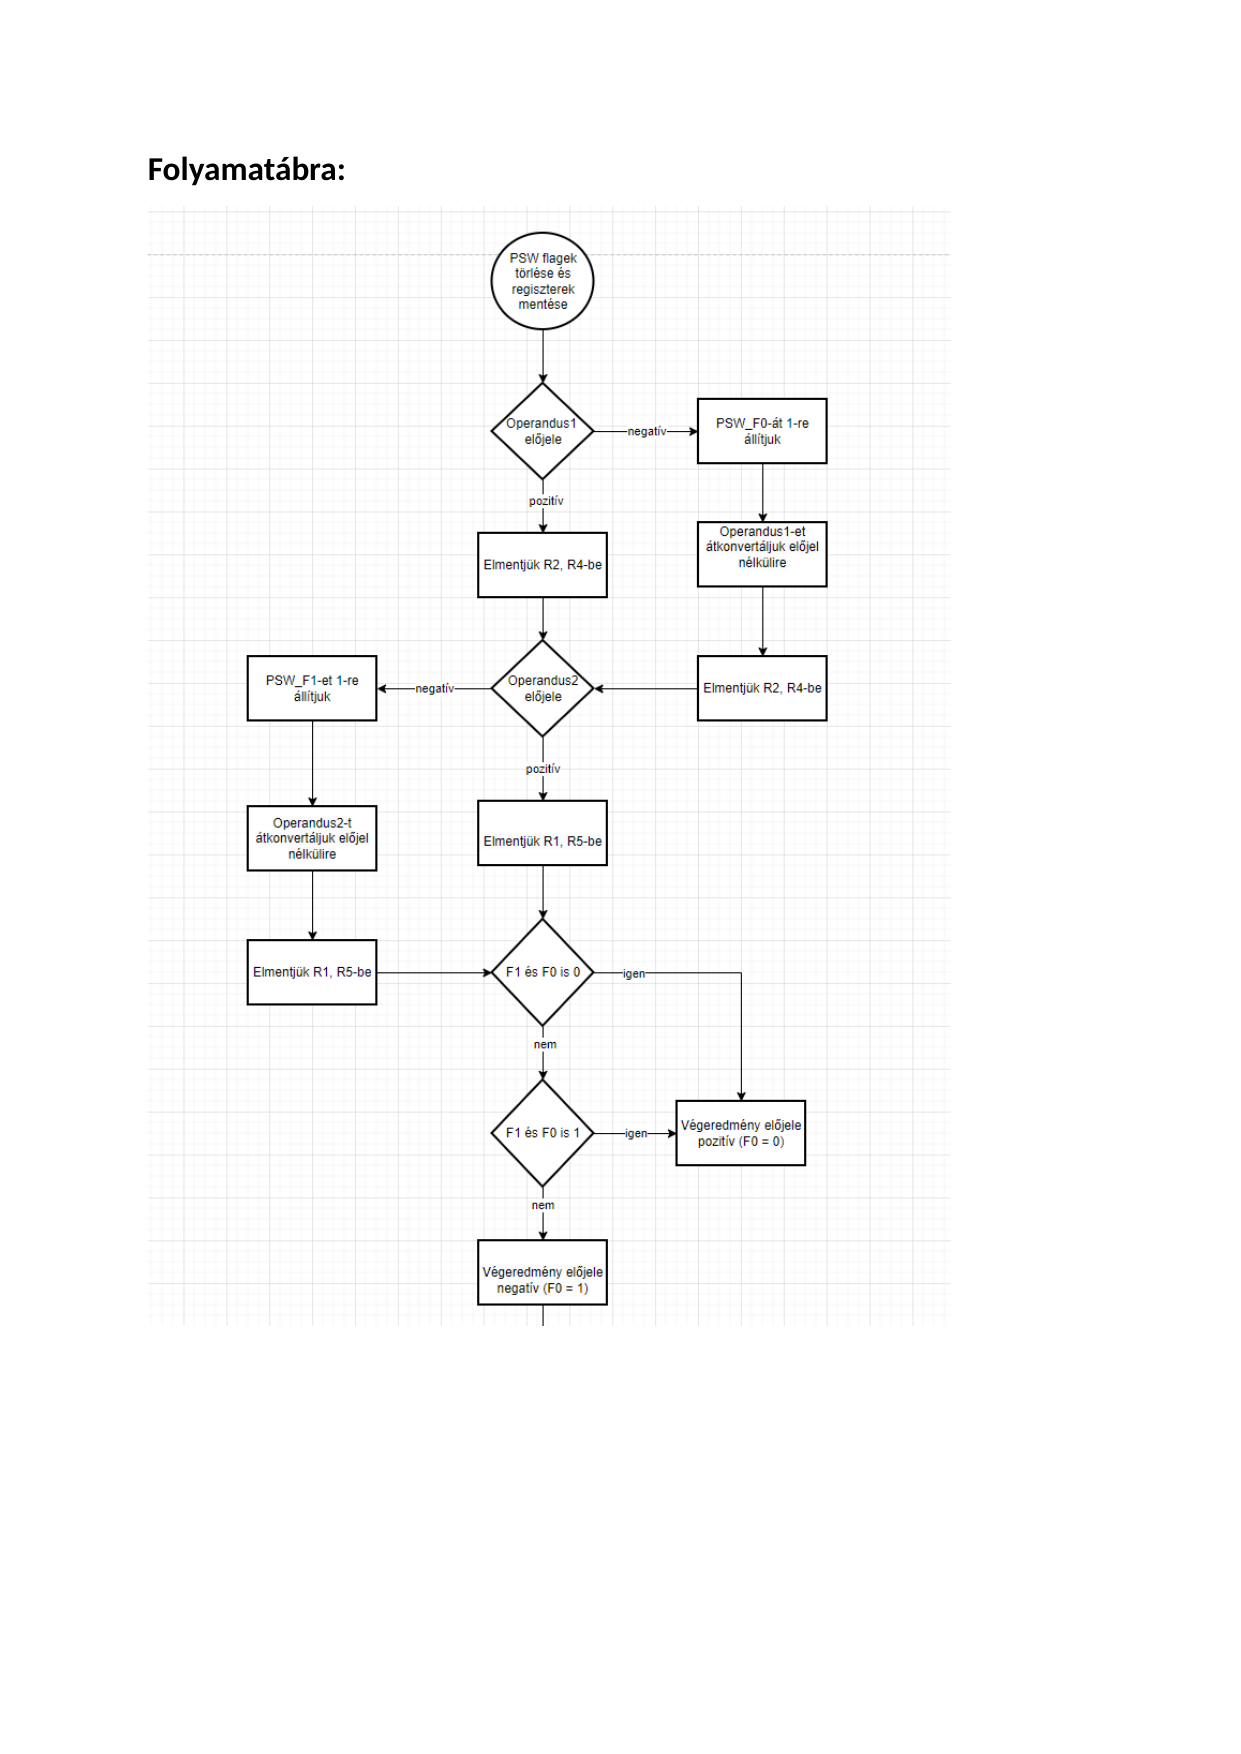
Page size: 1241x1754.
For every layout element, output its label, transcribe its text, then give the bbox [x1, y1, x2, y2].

text Folyamatábra: [148, 148, 1093, 188]
